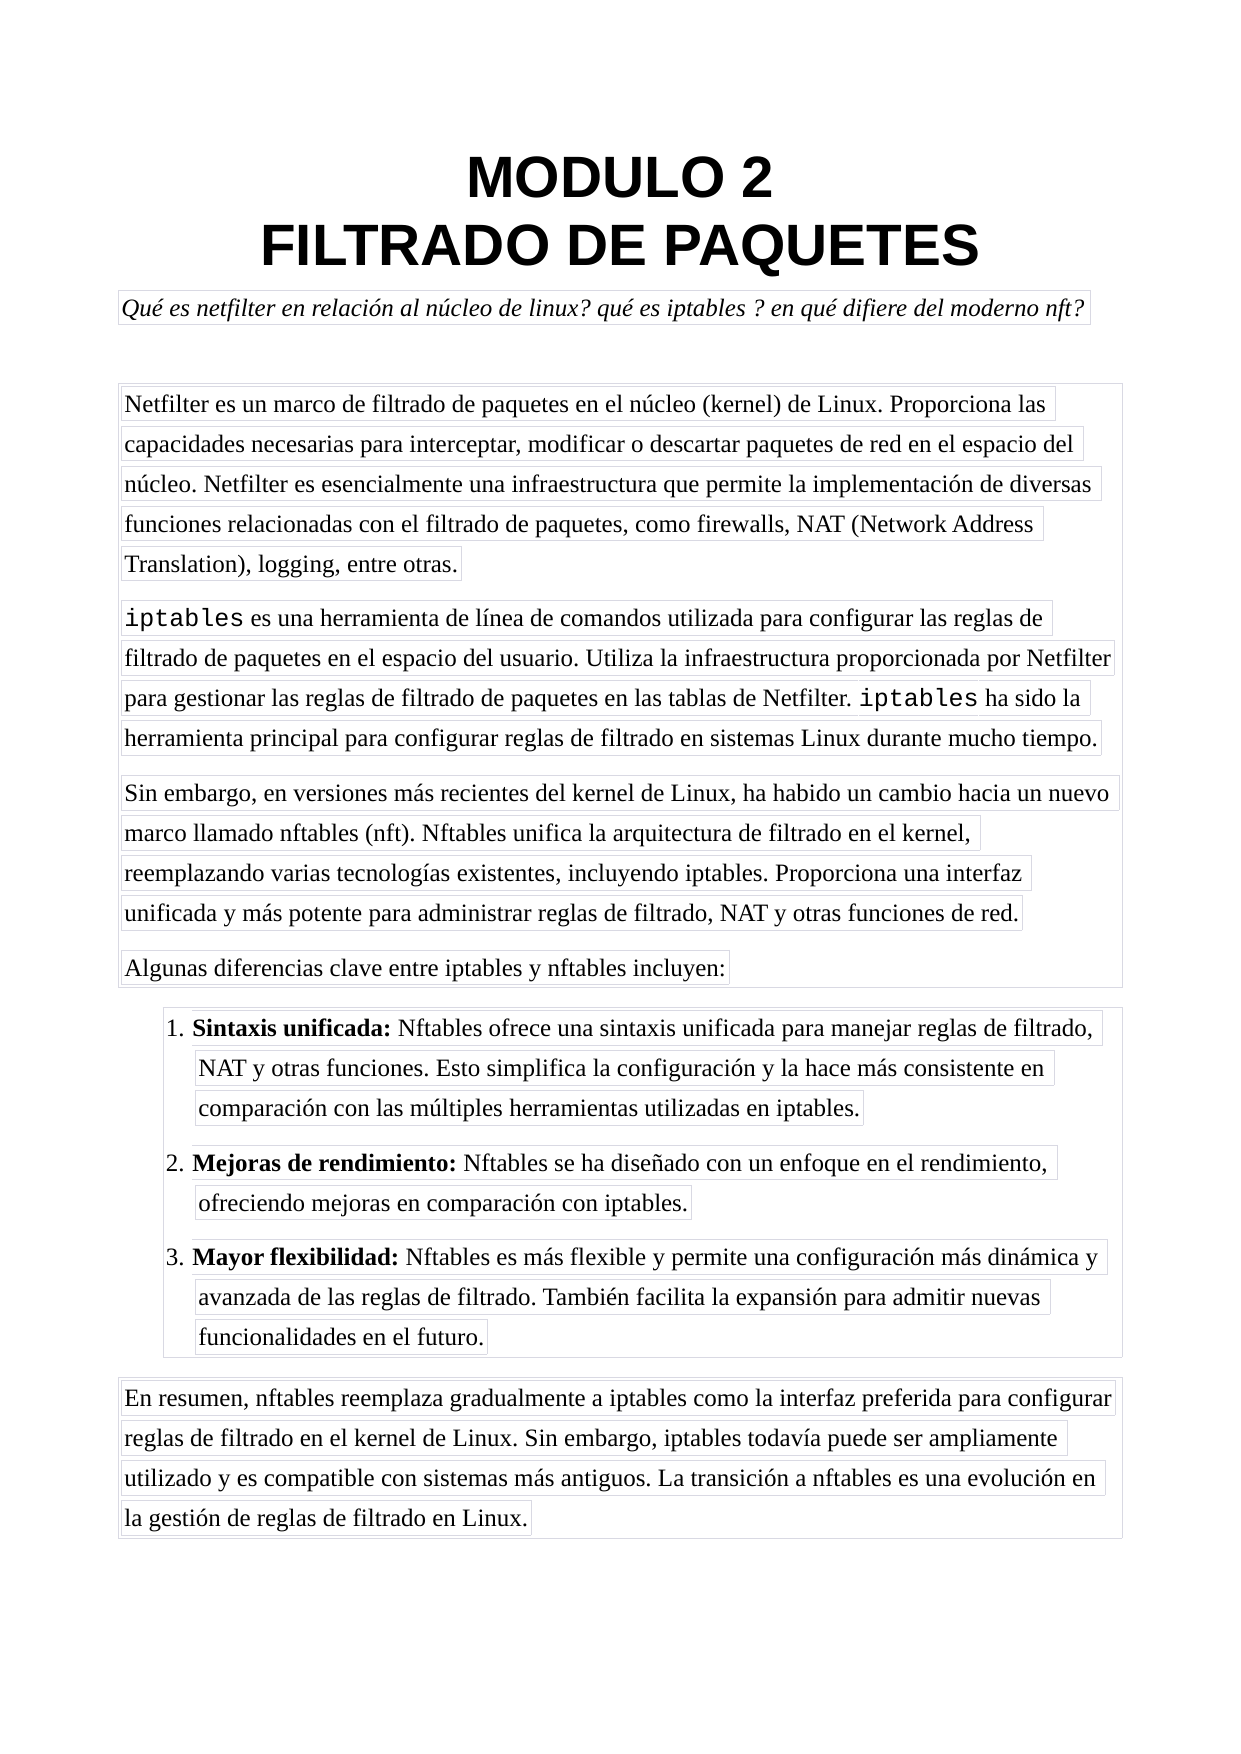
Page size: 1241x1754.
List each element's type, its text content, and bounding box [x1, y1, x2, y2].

text Sin embargo, en versiones más recientes del kernel de Linux, ha habido un cambio hacia un nuevo marco llamado nftables (nft). Nftables unifica la arquitectura de filtrado en el kernel, reemplazando varias tecnologías existentes, incluyendo iptables. Proporciona una interfaz unificada y más potente para administrar reglas de filtrado, NAT y otras funciones de red. [119, 772, 1122, 930]
list Mejoras de rendimiento: Nftables se ha diseñado con un enfoque en el rendimiento, ofreciendo mejoras en comparación con iptables. [164, 1142, 1122, 1219]
text Netfilter es un marco de filtrado de paquetes en el núcleo (kernel) de Linux. Proporciona las capacidades necesarias para interceptar, modificar o descartar paquetes de red en el espacio del núcleo. Netfilter es esencialmente una infraestructura que permite la implementación de diversas funciones relacionadas con el filtrado de paquetes, como firewalls, NAT (Network Address Translation), logging, entre otras. [119, 384, 1122, 581]
text iptables es una herramienta de línea de comandos utilizada para configurar las reglas de filtrado de paquetes en el espacio del usuario. Utiliza la infraestructura proporcionada por Netfilter para gestionar las reglas de filtrado de paquetes en las tablas de Netfilter. iptables ha sido la herramienta principal para configurar reglas de filtrado en sistemas Linux durante mucho tiempo. [119, 597, 1122, 755]
text Algunas diferencias clave entre iptables y nftables incluyen: [119, 947, 1122, 987]
list Sintaxis unificada: Nftables ofrece una sintaxis unificada para manejar reglas de filtrado, NAT y otras funciones. Esto simplifica la configuración y la hace más consistente en comparación con las múltiples herramientas utilizadas en iptables. [164, 1008, 1122, 1125]
text En resumen, nftables reemplaza gradualmente a iptables como la interfaz preferida para configurar reglas de filtrado en el kernel de Linux. Sin embargo, iptables todavía puede ser ampliamente utilizado y es compatible con sistemas más antiguos. La transición a nftables es una evolución en la gestión de reglas de filtrado en Linux. [119, 1378, 1122, 1538]
text Qué es netfilter en relación al núcleo de linux? qué es iptables ? en qué difiere del moderno nft? [119, 291, 1090, 324]
title MODULO 2 FILTRADO DE PAQUETES [118, 143, 1122, 277]
list Mayor flexibilidad: Nftables es más flexible y permite una configuración más dinámica y avanzada de las reglas de filtrado. También facilita la expansión para admitir nuevas funcionalidades en el futuro. [164, 1236, 1122, 1357]
